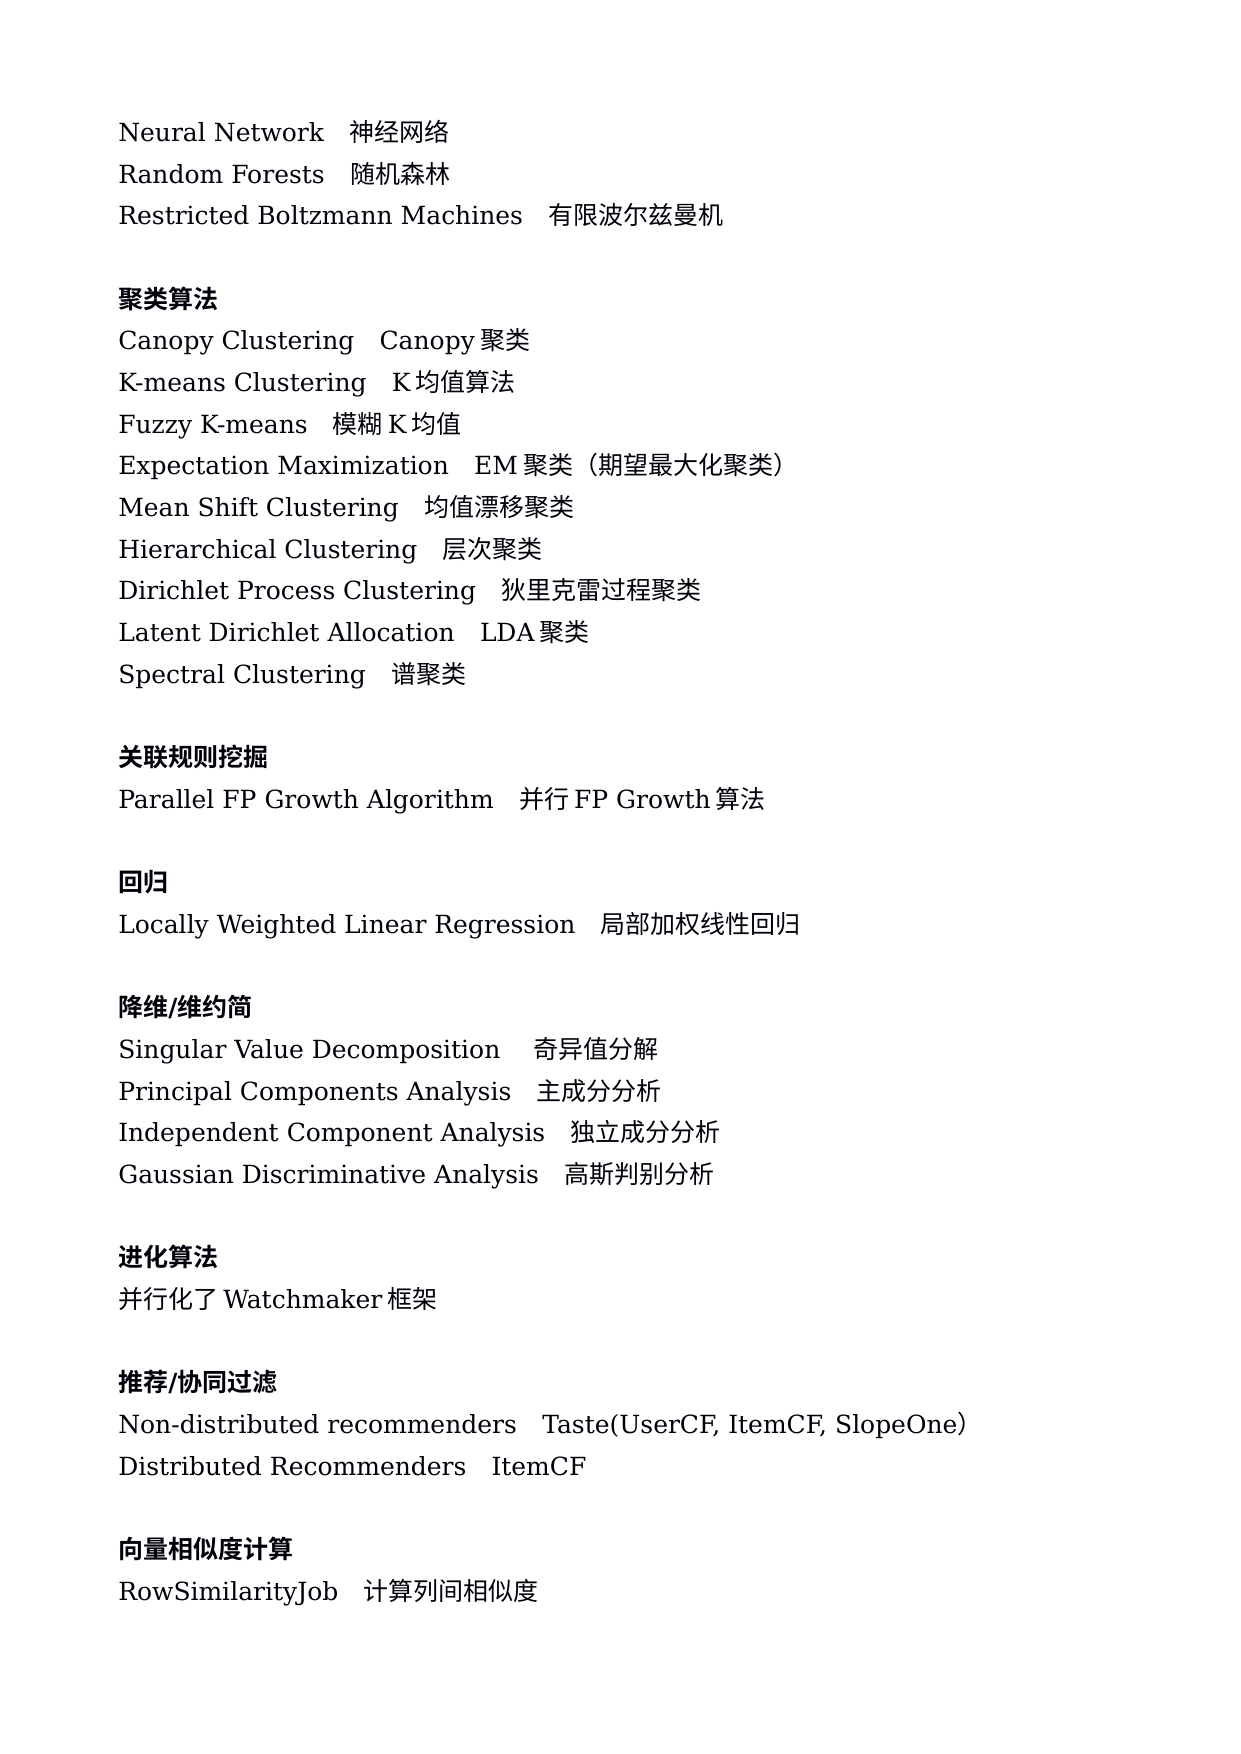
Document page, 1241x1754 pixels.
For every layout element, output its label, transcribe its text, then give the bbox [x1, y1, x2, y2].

text Singular Value Decomposition 奇异值分解 [118, 1035, 1122, 1064]
text Gaussian Discriminative Analysis 高斯判别分析 [118, 1160, 1122, 1189]
text 进化算法 [118, 1243, 1122, 1272]
text Neural Network 神经网络 [118, 118, 1122, 147]
text Dirichlet Process Clustering 狄里克雷过程聚类 [118, 576, 1122, 606]
text 并行化了Watchmaker框架 [118, 1285, 1122, 1314]
text RowSimilarityJob 计算列间相似度 [118, 1577, 1122, 1606]
text Spectral Clustering 谱聚类 [118, 660, 1122, 689]
text 关联规则挖掘 [118, 743, 1122, 772]
text Locally Weighted Linear Regression 局部加权线性回归 [118, 910, 1122, 939]
text Hierarchical Clustering 层次聚类 [118, 535, 1122, 564]
text Latent Dirichlet Allocation LDA聚类 [118, 618, 1122, 647]
text Distributed Recommenders ItemCF [118, 1452, 1122, 1481]
text Random Forests 随机森林 [118, 160, 1122, 189]
text K-means Clustering K均值算法 [118, 368, 1122, 397]
text 回归 [118, 868, 1122, 897]
text Restricted Boltzmann Machines 有限波尔兹曼机 [118, 201, 1122, 231]
text Parallel FP Growth Algorithm 并行FP Growth算法 [118, 785, 1122, 814]
text Fuzzy K-means 模糊K均值 [118, 410, 1122, 439]
text Mean Shift Clustering 均值漂移聚类 [118, 493, 1122, 522]
text 推荐/协同过滤 [118, 1368, 1122, 1398]
text 聚类算法 [118, 285, 1122, 314]
text Expectation Maximization EM聚类（期望最大化聚类） [118, 451, 1122, 481]
text Non-distributed recommenders Taste(UserCF, ItemCF, SlopeOne） [118, 1410, 1122, 1439]
text Principal Components Analysis 主成分分析 [118, 1077, 1122, 1106]
text 向量相似度计算 [118, 1535, 1122, 1564]
text Canopy Clustering Canopy聚类 [118, 326, 1122, 356]
text 降维/维约简 [118, 993, 1122, 1022]
text Independent Component Analysis 独立成分分析 [118, 1118, 1122, 1147]
